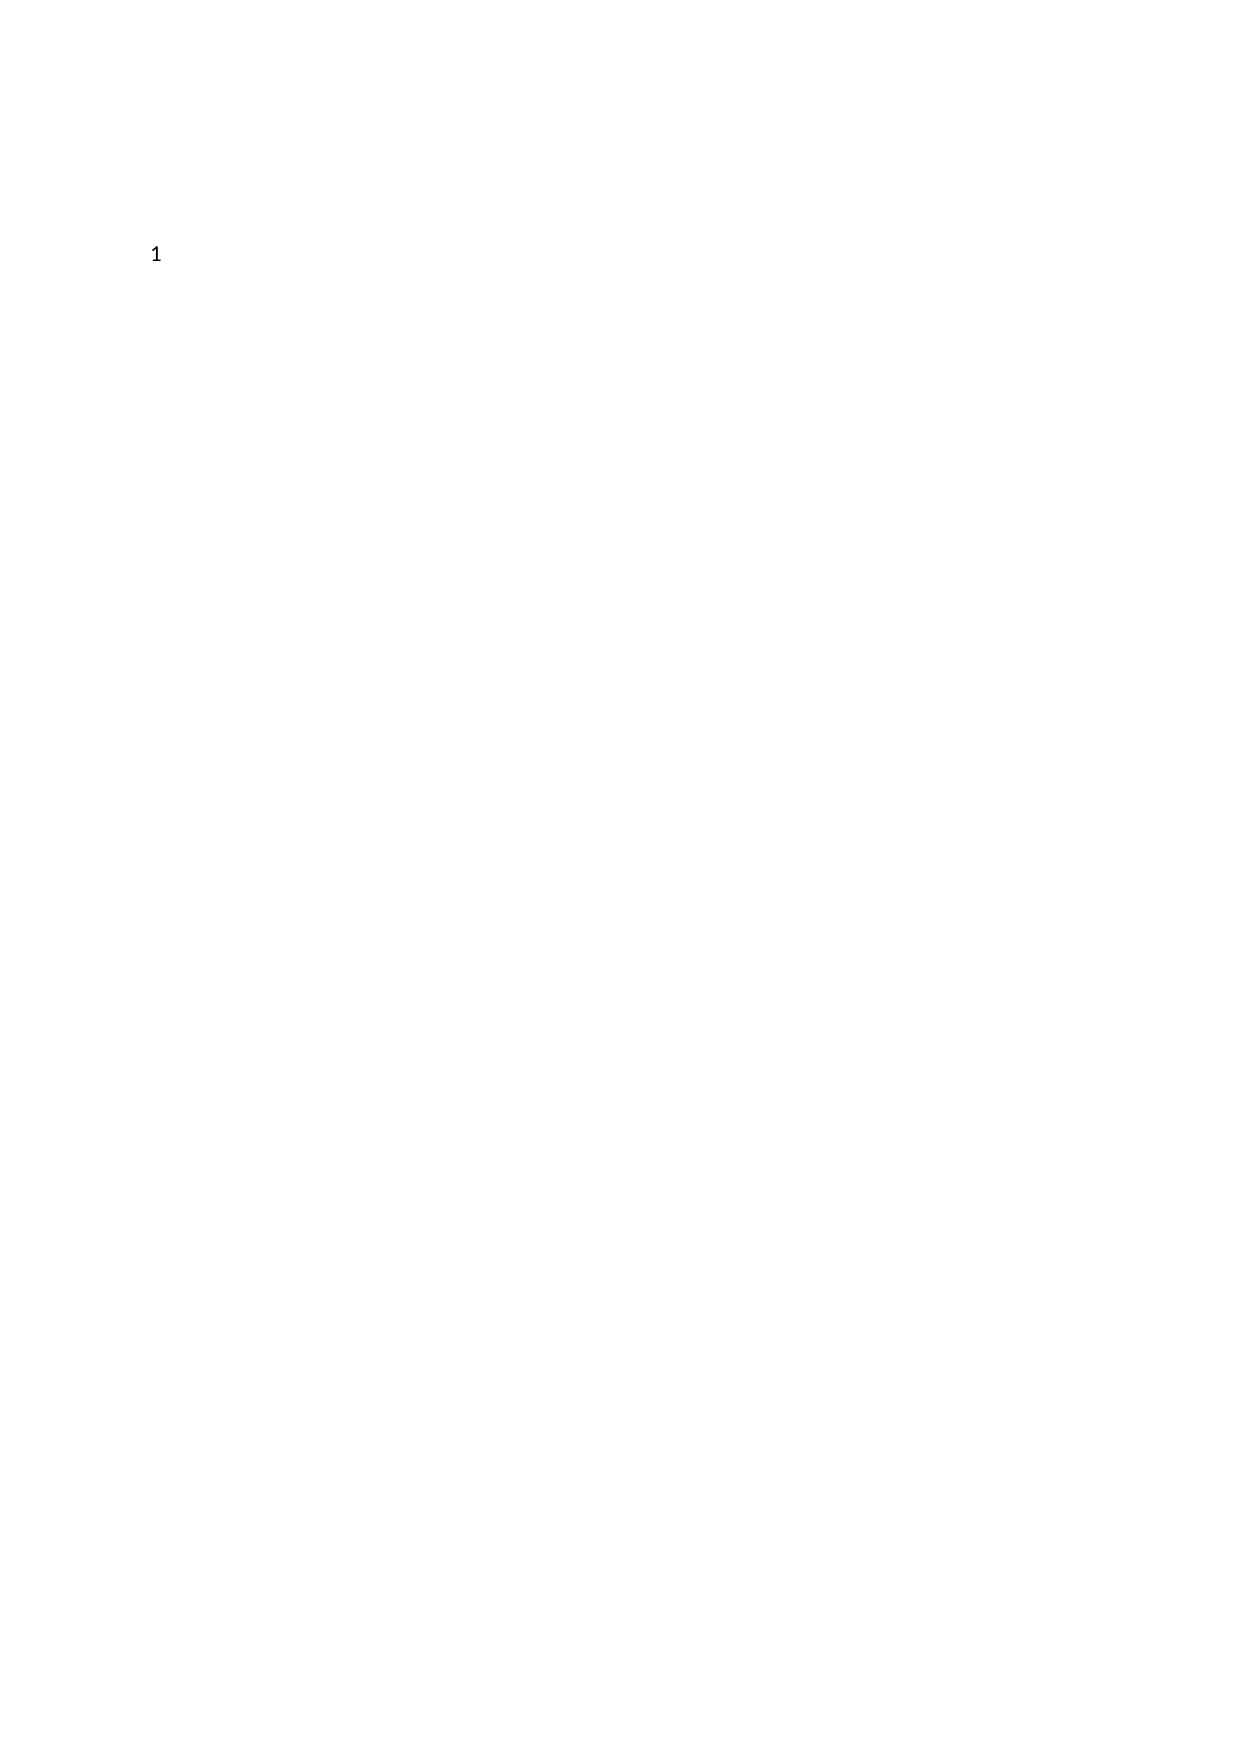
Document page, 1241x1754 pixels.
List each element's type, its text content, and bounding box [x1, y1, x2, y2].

text 1 [150, 239, 1090, 267]
